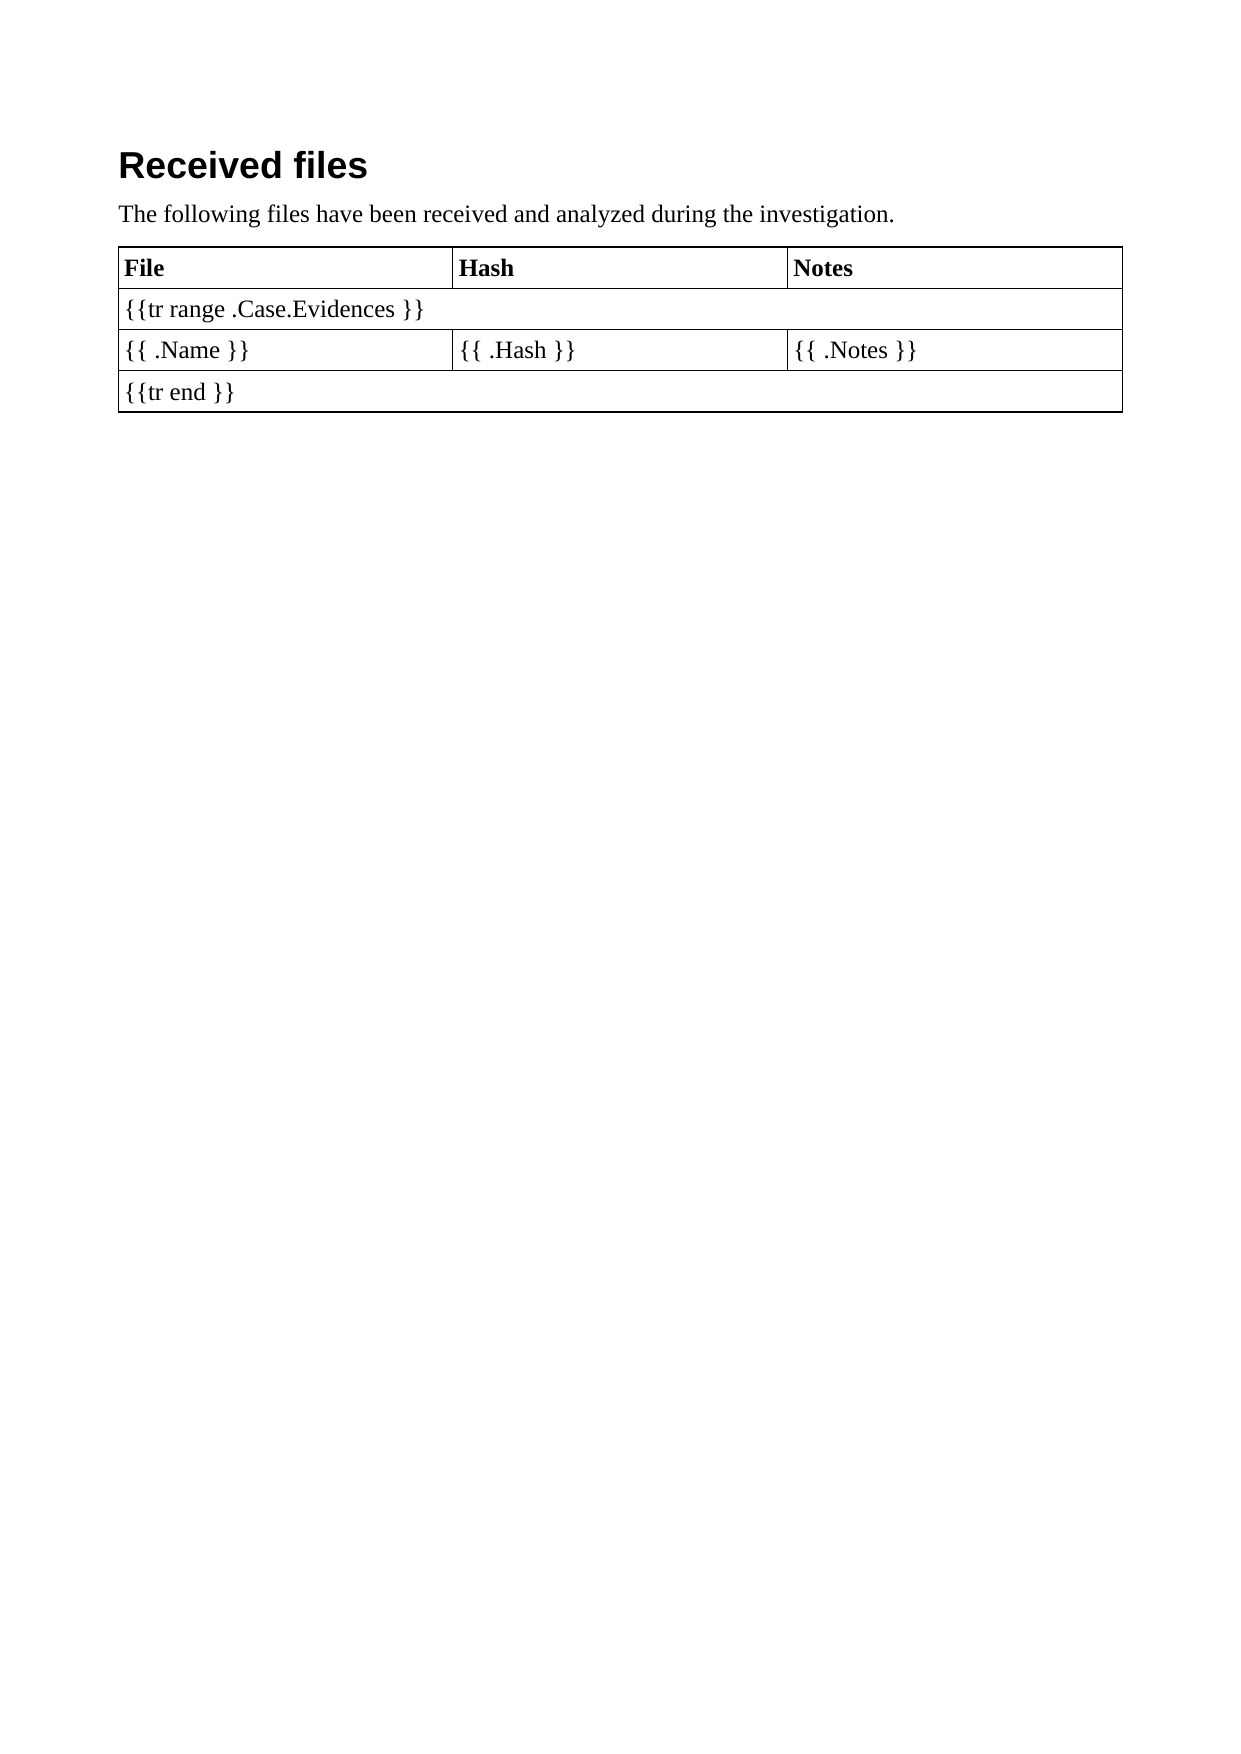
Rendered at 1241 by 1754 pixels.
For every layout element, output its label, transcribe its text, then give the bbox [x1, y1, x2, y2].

subtitle Received files [118, 143, 1122, 186]
text The following files have been received and analyzed during the investigation. [118, 199, 1122, 227]
table_cell {{tr range .Case.Evidences }} [119, 289, 1122, 329]
table_header Hash [453, 248, 787, 288]
table_header Notes [788, 248, 1122, 288]
table_cell {{tr end }} [119, 371, 1122, 411]
table_cell {{ .Name }} [119, 330, 452, 370]
table_cell {{ .Notes }} [788, 330, 1122, 370]
table_header File [119, 248, 452, 288]
table_cell {{ .Hash }} [453, 330, 787, 370]
